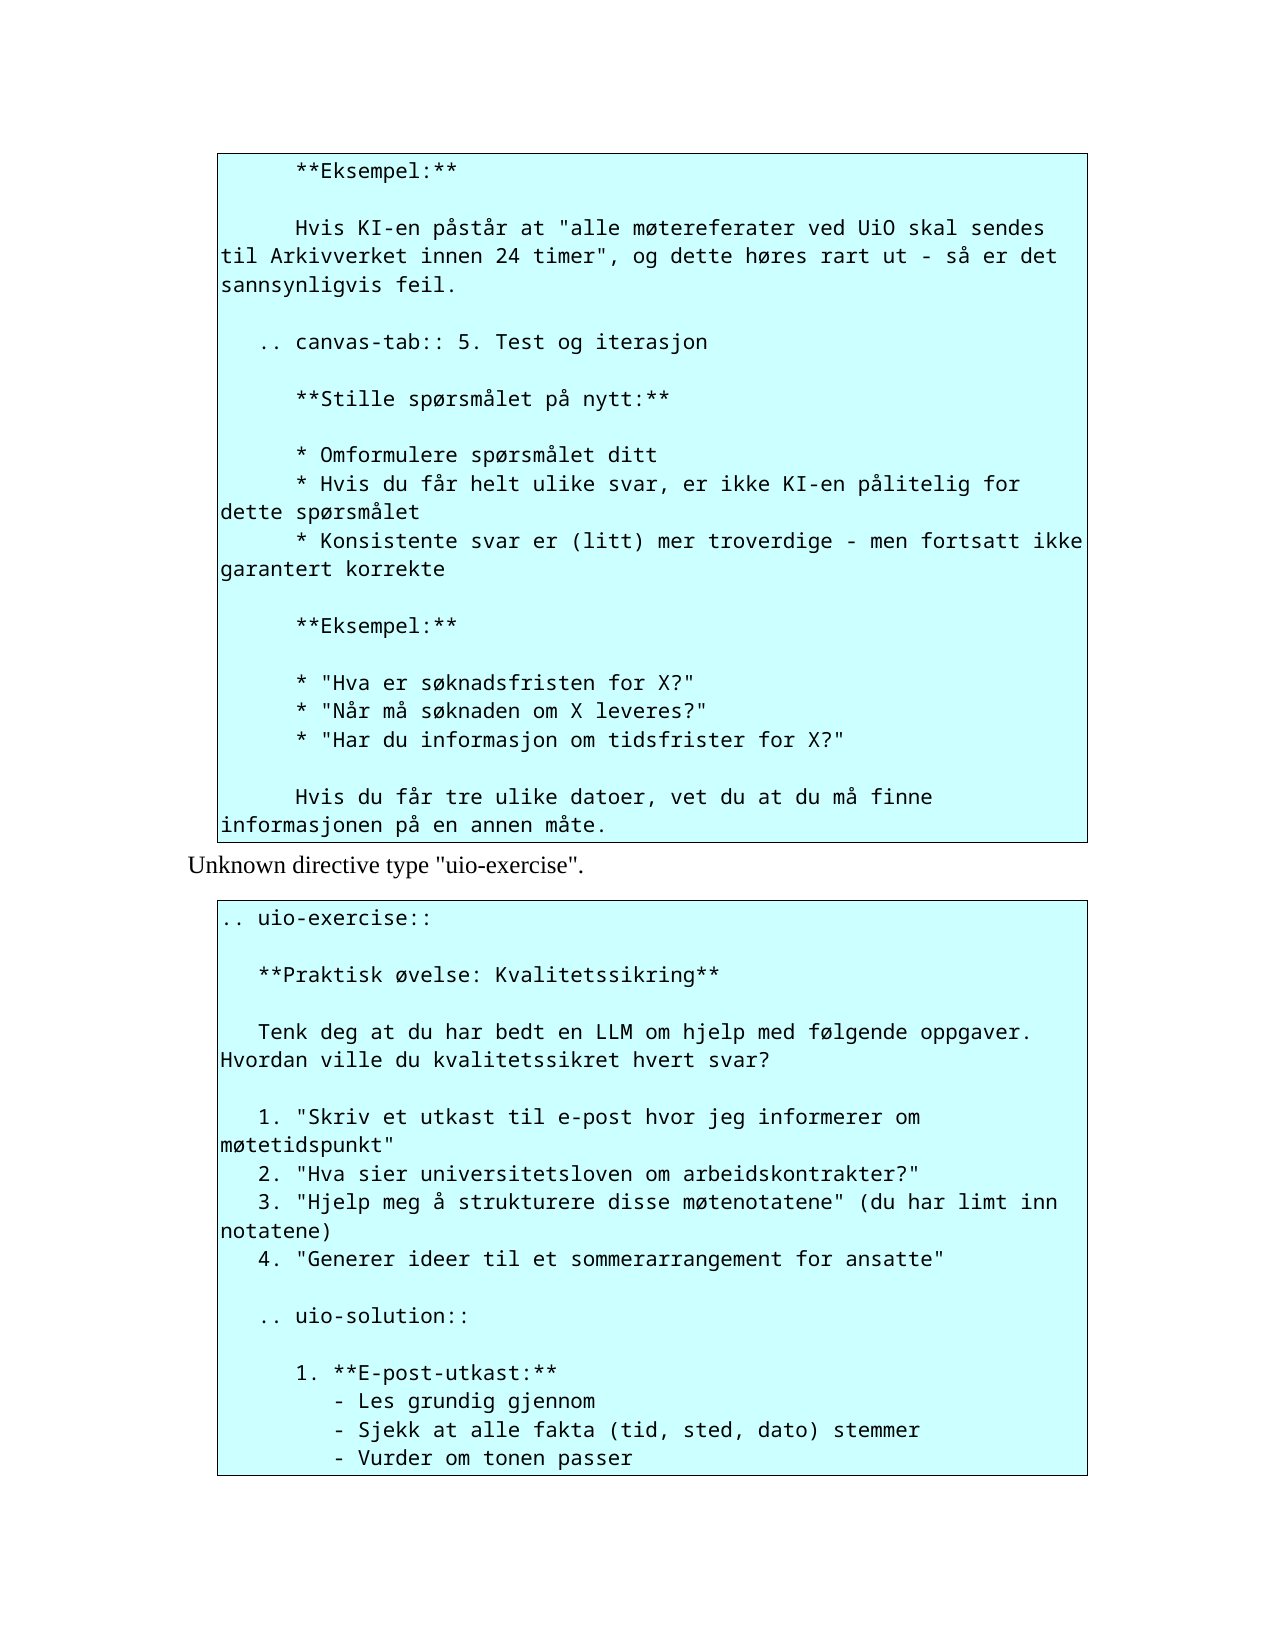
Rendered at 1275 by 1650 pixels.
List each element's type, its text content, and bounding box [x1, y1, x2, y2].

text .. uio-exercise:: **Praktisk øvelse: Kvalitetssikring** Tenk deg at du har bedt en LLM om hjelp med følgende oppgaver. Hvordan ville du kvalitetssikret hvert svar? 1. "Skriv et utkast til e-post hvor jeg informerer om møtetidspunkt" 2. "Hva sier universitetsloven om arbeidskontrakter?" 3. "Hjelp meg å strukturere disse møtenotatene" (du har limt inn notatene) 4. "Generer ideer til et sommerarrangement for ansatte" .. uio-solution:: 1. **E-post-utkast:** - Les grundig gjennom - Sjekk at alle fakta (tid, sted, dato) stemmer - Vurder om tonen passer [218, 901, 1087, 1475]
text **Eksempel:** Hvis KI-en påstår at "alle møtereferater ved UiO skal sendes til Arkivverket innen 24 timer", og dette høres rart ut - så er det sannsynligvis feil. .. canvas-tab:: 5. Test og iterasjon **Stille spørsmålet på nytt:** * Omformulere spørsmålet ditt * Hvis du får helt ulike svar, er ikke KI-en pålitelig for dette spørsmålet * Konsistente svar er (litt) mer troverdige - men fortsatt ikke garantert korrekte **Eksempel:** * "Hva er søknadsfristen for X?" * "Når må søknaden om X leveres?" * "Har du informasjon om tidsfrister for X?" Hvis du får tre ulike datoer, vet du at du må finne informasjonen på en annen måte. [218, 154, 1087, 842]
text Unknown directive type "uio-exercise". [187, 851, 1087, 878]
